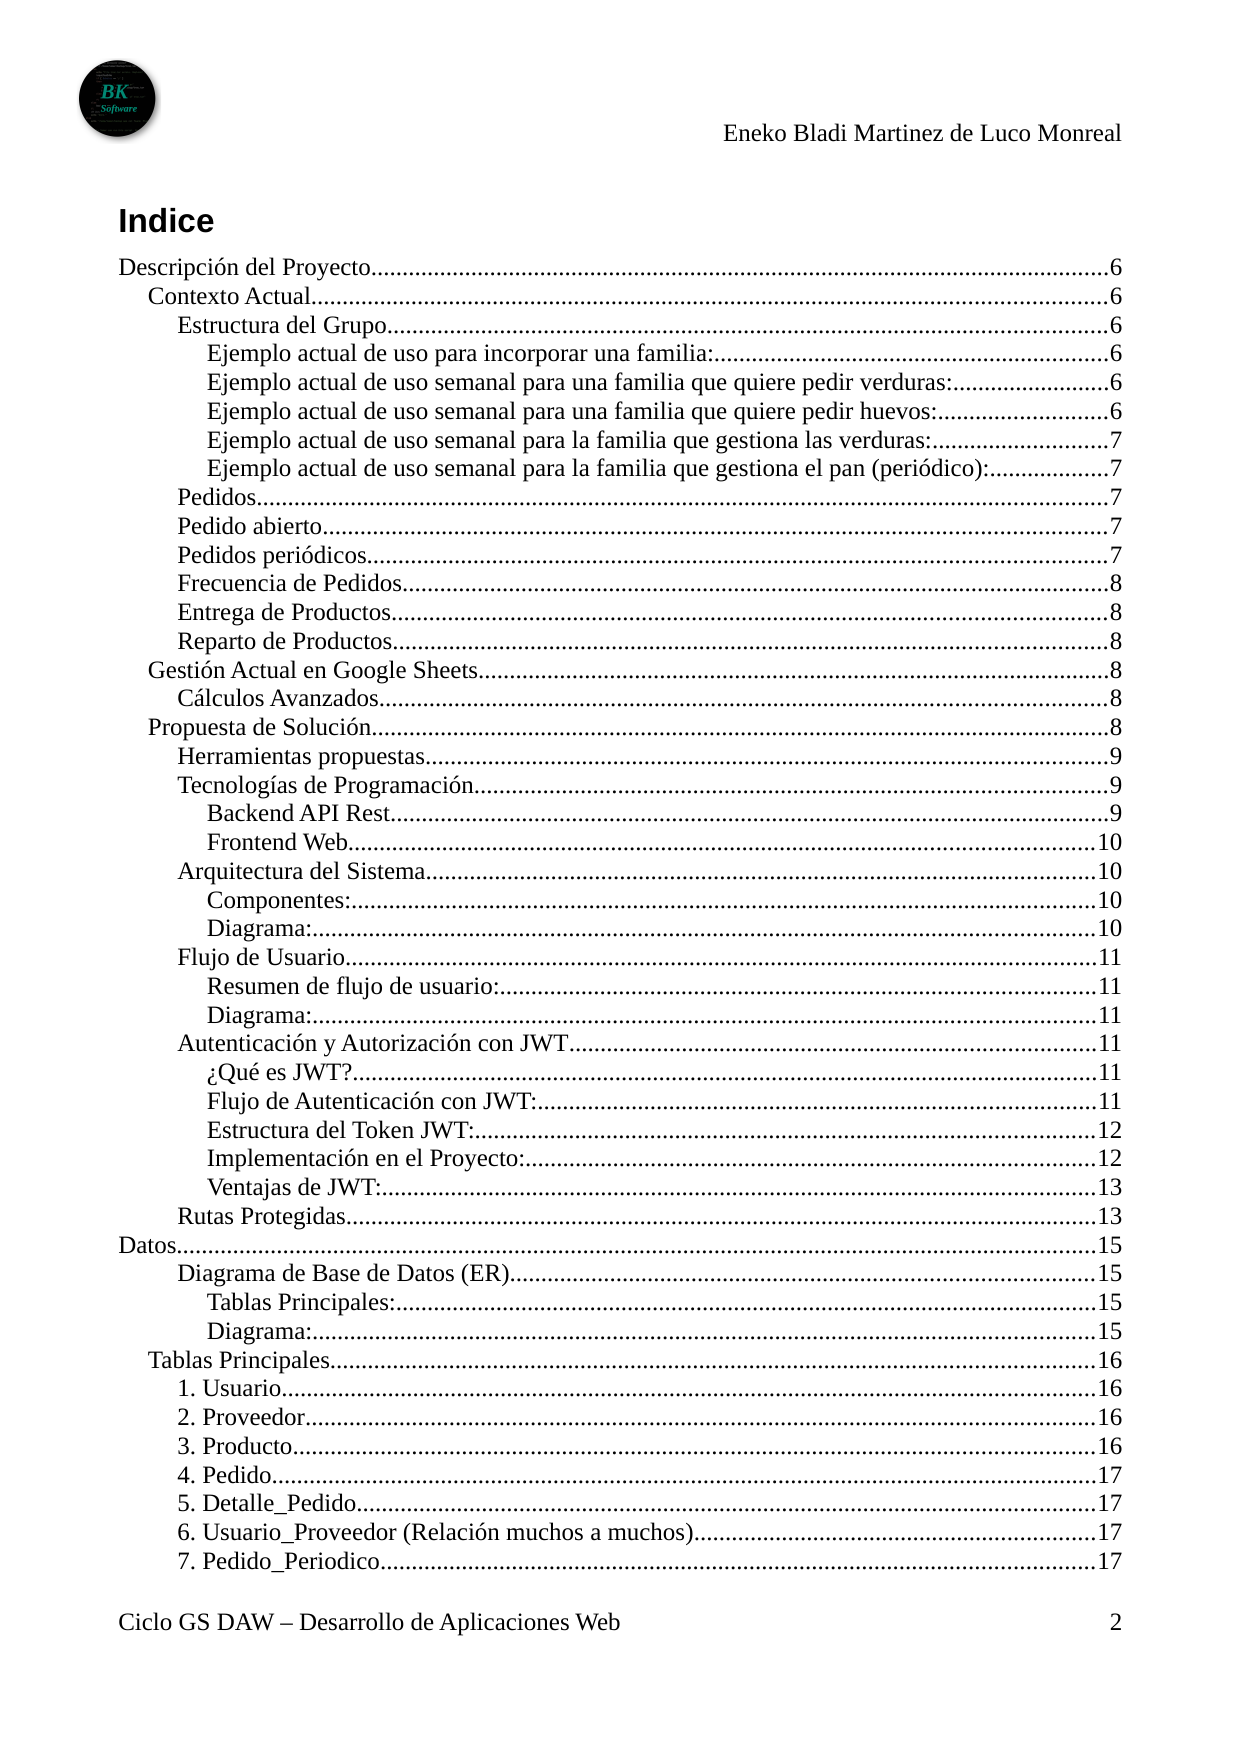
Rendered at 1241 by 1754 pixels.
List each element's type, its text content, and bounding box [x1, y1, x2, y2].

text Ejemplo actual de uso semanal para la familia que gestiona las verduras: 7 [207, 425, 1122, 453]
text Gestión Actual en Google Sheets 8 [148, 655, 1122, 683]
text Propuesta de Solución 8 [148, 712, 1122, 741]
text Ejemplo actual de uso semanal para la familia que gestiona el pan (periódico): 7 [207, 453, 1122, 482]
text Ventajas de JWT: 13 [207, 1172, 1122, 1201]
text Tablas Principales: 15 [207, 1287, 1122, 1316]
text Flujo de Autenticación con JWT: 11 [207, 1086, 1122, 1115]
text ¿Qué es JWT? 11 [207, 1057, 1122, 1086]
text Rutas Protegidas 13 [177, 1201, 1122, 1230]
text Flujo de Usuario 11 [177, 942, 1122, 971]
text Ejemplo actual de uso semanal para una familia que quiere pedir verduras: 6 [207, 367, 1122, 396]
text Herramientas propuestas 9 [177, 741, 1122, 770]
text Diagrama: 15 [207, 1316, 1122, 1345]
picture [76, 58, 162, 144]
text 5. Detalle_Pedido 17 [177, 1488, 1122, 1517]
text Estructura del Token JWT: 12 [207, 1115, 1122, 1143]
text Ejemplo actual de uso para incorporar una familia: 6 [207, 338, 1122, 367]
text Pedidos 7 [177, 482, 1122, 511]
text Backend API Rest 9 [207, 798, 1122, 827]
text 6. Usuario_Proveedor (Relación muchos a muchos) 17 [177, 1517, 1122, 1546]
text Diagrama de Base de Datos (ER) 15 [177, 1258, 1122, 1287]
text Implementación en el Proyecto: 12 [207, 1143, 1122, 1172]
text Ejemplo actual de uso semanal para una familia que quiere pedir huevos: 6 [207, 396, 1122, 425]
text Reparto de Productos 8 [177, 626, 1122, 655]
text Frontend Web 10 [207, 827, 1122, 856]
text Pedidos periódicos 7 [177, 540, 1122, 568]
text 1. Usuario 16 [177, 1373, 1122, 1402]
text Contexto Actual 6 [148, 281, 1122, 310]
text Descripción del Proyecto 6 [118, 252, 1122, 281]
text Autenticación y Autorización con JWT 11 [177, 1028, 1122, 1057]
text Pedido abierto 7 [177, 511, 1122, 540]
text Tecnologías de Programación 9 [177, 770, 1122, 798]
text Arquitectura del Sistema 10 [177, 856, 1122, 885]
text Diagrama: 10 [207, 913, 1122, 942]
text Tablas Principales 16 [148, 1345, 1122, 1373]
text Entrega de Productos 8 [177, 597, 1122, 626]
text Datos 15 [118, 1230, 1122, 1258]
text Estructura del Grupo 6 [177, 310, 1122, 338]
text Frecuencia de Pedidos 8 [177, 568, 1122, 597]
text 2. Proveedor 16 [177, 1402, 1122, 1431]
text Diagrama: 11 [207, 1000, 1122, 1028]
text 3. Producto 16 [177, 1431, 1122, 1460]
subtitle Indice [118, 201, 1122, 240]
text Componentes: 10 [207, 885, 1122, 913]
text 4. Pedido 17 [177, 1460, 1122, 1488]
text Resumen de flujo de usuario: 11 [207, 971, 1122, 1000]
text 7. Pedido_Periodico 17 [177, 1546, 1122, 1575]
text Cálculos Avanzados 8 [177, 683, 1122, 712]
